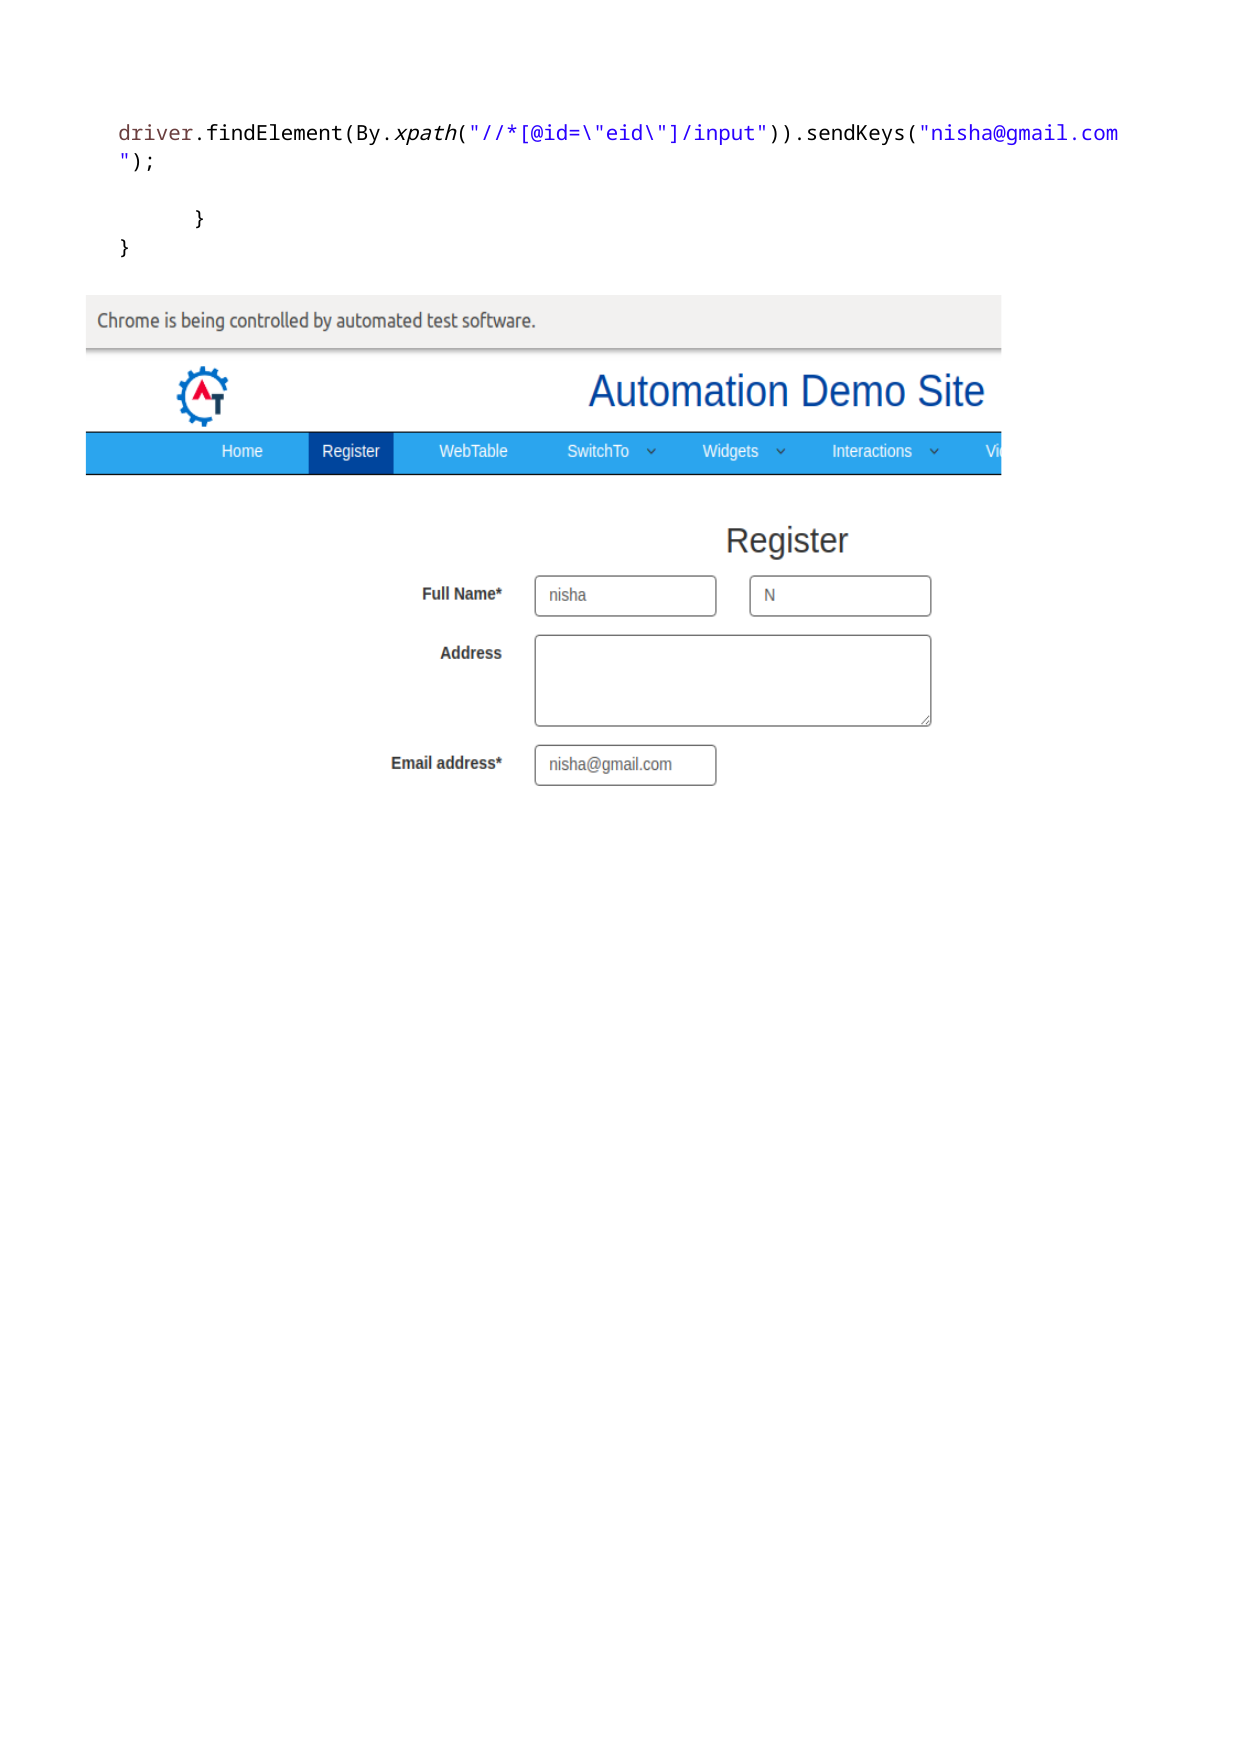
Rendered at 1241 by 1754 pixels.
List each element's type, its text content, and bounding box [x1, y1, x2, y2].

text } [118, 232, 1122, 260]
picture [85, 295, 1002, 792]
text driver.findElement(By.xpath("//*[@id=\"eid\"]/input")).sendKeys("nisha@gmail.com"); [118, 118, 1122, 175]
text } [118, 203, 1122, 232]
